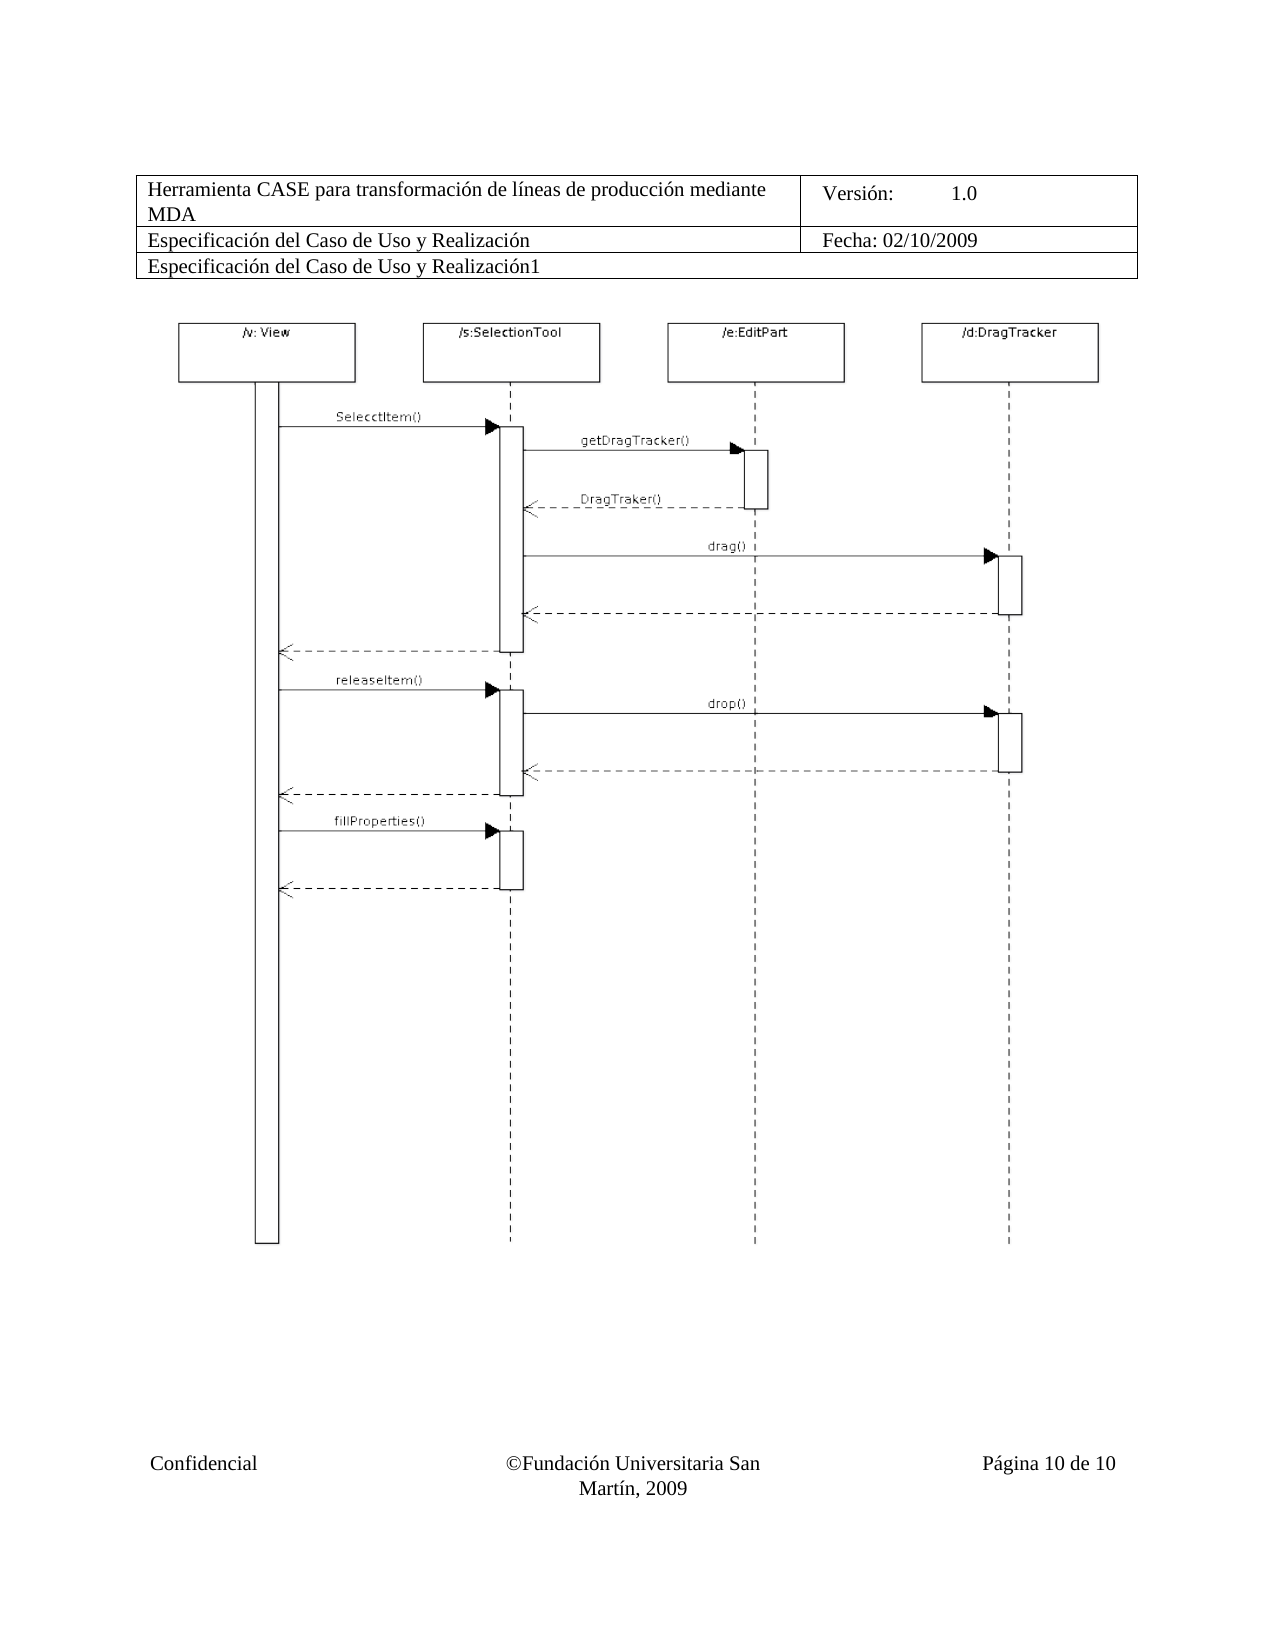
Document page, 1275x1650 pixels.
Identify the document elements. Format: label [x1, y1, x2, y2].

picture [150, 304, 1125, 1284]
